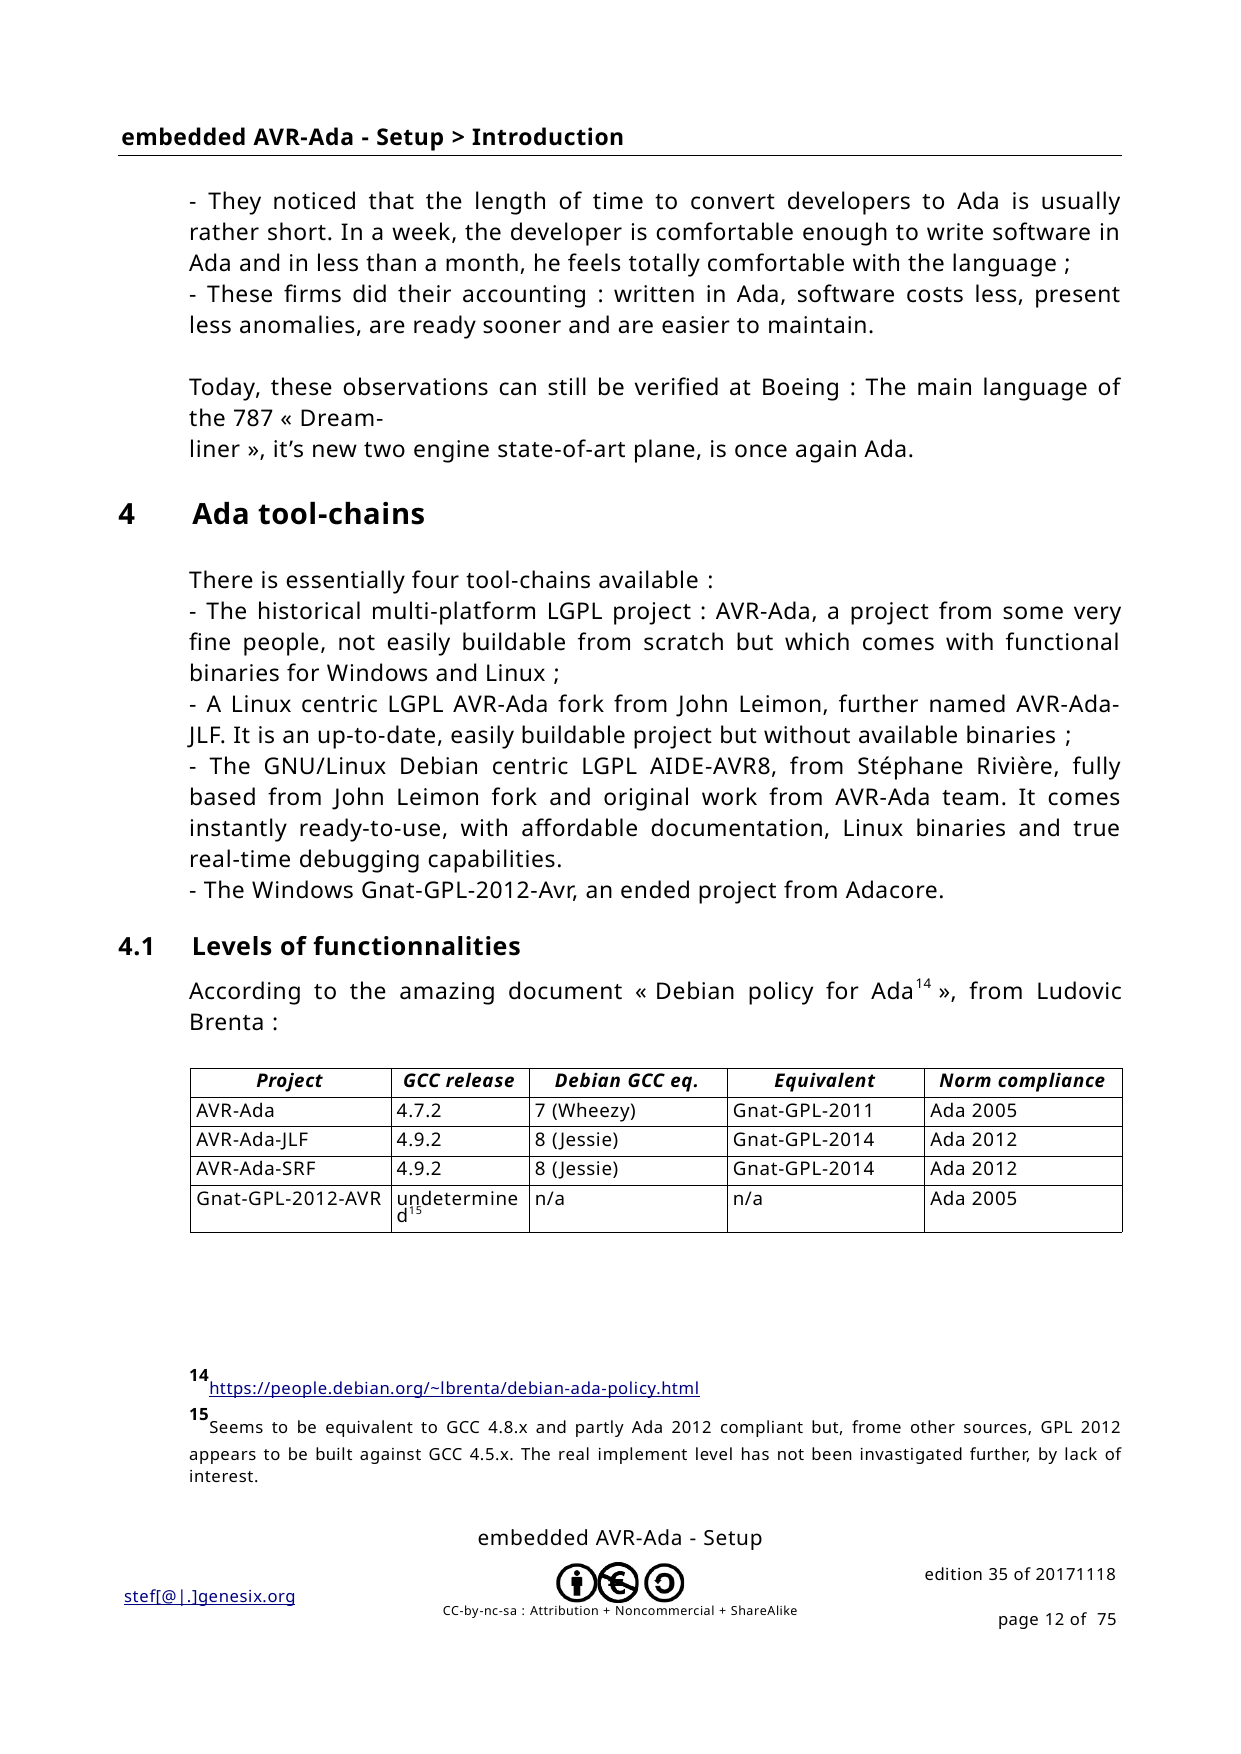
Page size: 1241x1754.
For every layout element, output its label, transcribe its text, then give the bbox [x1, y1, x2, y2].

text - The GNU/Linux Debian centric LGPL AIDE-AVR8, from Stéphane Rivière, fully based from John Leimon fork and original work from AVR-Ada team. It comes instantly ready-to-use, with affordable documentation, Linux binaries and true real-time debugging capabilities. [189, 750, 1122, 874]
subtitle Levels of functionnalities [118, 929, 1122, 963]
text https://people.debian.org/~lbrenta/debian-ada-policy.html [189, 1363, 1122, 1403]
table_cell Ada 2012 [925, 1157, 1122, 1185]
table_cell undetermined [392, 1186, 529, 1232]
table_cell 4.9.2 [392, 1157, 529, 1185]
table_cell Gnat-GPL-2012-AVR [191, 1186, 391, 1232]
text There is essentially four tool-chains available : [189, 564, 1122, 595]
table_header Project [191, 1069, 391, 1097]
table_cell 4.7.2 [392, 1098, 529, 1126]
table_cell Ada 2005 [925, 1186, 1122, 1232]
table_cell 7 (Wheezy) [530, 1098, 727, 1126]
picture [643, 1562, 685, 1603]
table_cell AVR-Ada [191, 1098, 391, 1126]
text liner », it’s new two engine state-of-art plane, is once again Ada. [189, 433, 1122, 464]
table_cell Gnat-GPL-2011 [728, 1098, 924, 1126]
text - These firms did their accounting : written in Ada, software costs less, present less anomalies, are ready sooner and are easier to maintain. [189, 278, 1122, 340]
text - The Windows Gnat-GPL-2012-Avr, an ended project from Adacore. [189, 874, 1122, 905]
table_header Equivalent [728, 1069, 924, 1097]
text According to the amazing document « Debian policy for Ada », from Ludovic Brenta : [189, 975, 1122, 1037]
table_cell AVR-Ada-SRF [191, 1157, 391, 1185]
table_cell Ada 2005 [925, 1098, 1122, 1126]
table_cell Gnat-GPL-2014 [728, 1157, 924, 1185]
table_cell Gnat-GPL-2014 [728, 1127, 924, 1156]
text - A Linux centric LGPL AVR-Ada fork from John Leimon, further named AVR-Ada-JLF. It is an up-to-date, easily buildable project but without available binaries ; [189, 688, 1122, 750]
subtitle Ada tool-chains [118, 493, 1122, 533]
picture [555, 1562, 639, 1603]
table_header Norm compliance [925, 1069, 1122, 1097]
table_header GCC release [392, 1069, 529, 1097]
table_cell n/a [530, 1186, 727, 1232]
table_cell Ada 2012 [925, 1127, 1122, 1156]
text - The historical multi-platform LGPL project : AVR-Ada, a project from some very fine people, not easily buildable from scratch but which comes with functional binaries for Windows and Linux ; [189, 595, 1122, 688]
text - They noticed that the length of time to convert developers to Ada is usually rather short. In a week, the developer is comfortable enough to write software in Ada and in less than a month, he feels totally comfortable with the language ; [189, 184, 1122, 278]
table_header Debian GCC eq. [530, 1069, 727, 1097]
table_cell 8 (Jessie) [530, 1157, 727, 1185]
table_cell AVR-Ada-JLF [191, 1127, 391, 1156]
table_cell 4.9.2 [392, 1127, 529, 1156]
text Today, these observations can still be verified at Boeing : The main language of the 787 « Dream- [189, 371, 1122, 433]
table_cell n/a [728, 1186, 924, 1232]
table_cell 8 (Jessie) [530, 1127, 727, 1156]
